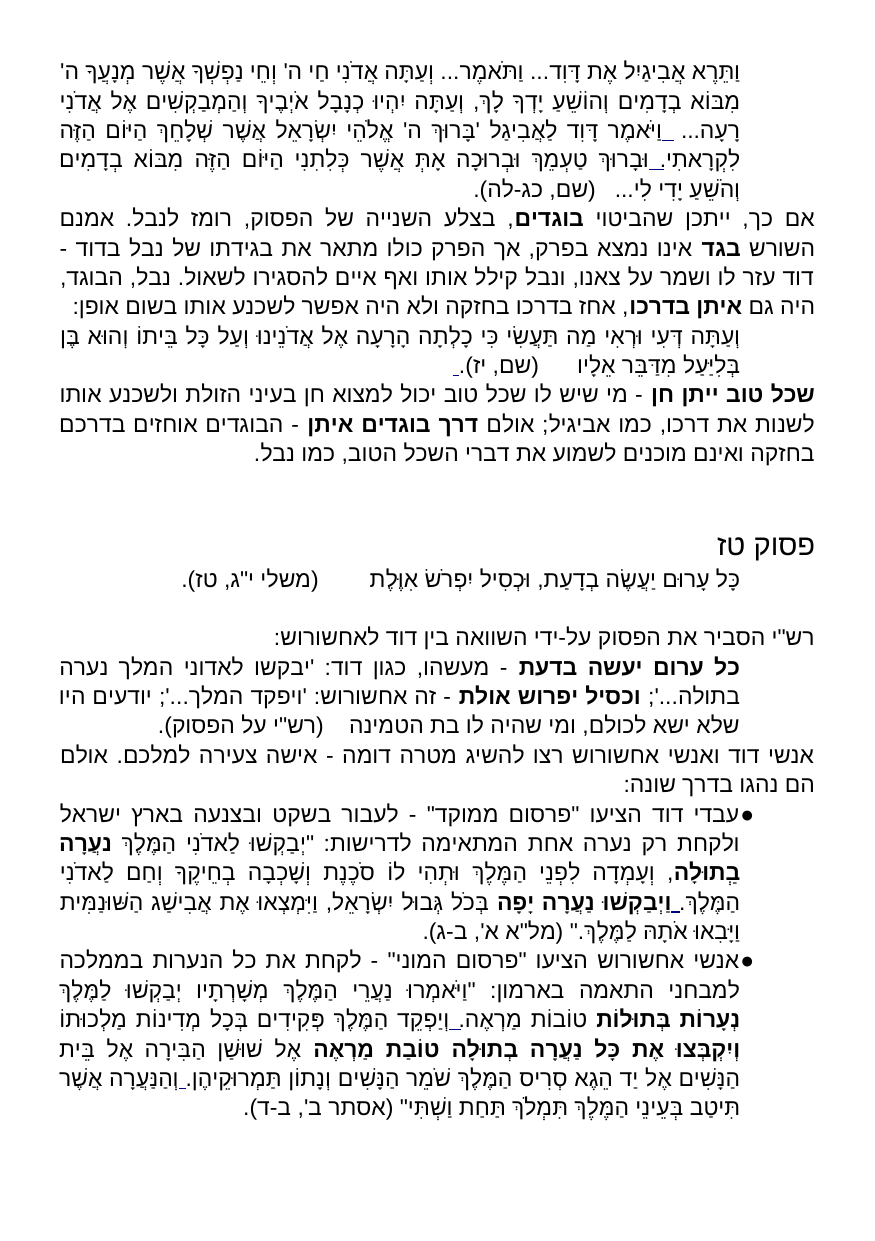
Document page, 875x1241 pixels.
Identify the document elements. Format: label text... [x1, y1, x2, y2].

text אנשי דוד ואנשי אחשורוש רצו להשיג מטרה דומה - אישה צעירה למלכם. אולם הם נהגו בדרך שונה: [59, 743, 815, 798]
text רש"י הסביר את הפסוק על-ידי השוואה בין דוד לאחשורוש: [59, 625, 815, 651]
list אנשי אחשורוש הציעו "פרסום המוני" - לקחת את כל הנערות בממלכה למבחני התאמה בארמון: "וַיֹּאמְרוּ נַעֲרֵי הַמֶּלֶךְ מְשָׁרְתָיו יְבַקְשׁוּ לַמֶּלֶךְ נְעָרוֹת בְּתוּלוֹת טוֹבוֹת מַרְאֶה. וְיַפְקֵד הַמֶּלֶךְ פְּקִידִים בְּכָל מְדִינוֹת מַלְכוּתוֹ וְיִקְבְּצוּ אֶת כָּל נַעֲרָה בְתוּלָה טוֹבַת מַרְאֶה אֶל שׁוּשַׁן הַבִּירָה אֶל בֵּית הַנָּשִׁים אֶל יַד הֵגֶא סְרִיס הַמֶּלֶךְ שֹׁמֵר הַנָּשִׁים וְנָתוֹן תַּמְרוּקֵיהֶן. וְהַנַּעֲרָה אֲשֶׁר תִּיטַב בְּעֵינֵי הַמֶּלֶךְ תִּמְלֹךְ תַּחַת וַשְׁתִּי" (אסתר ב', ב-ד). [59, 948, 778, 1121]
text שכל טוב ייתן חן - מי שיש לו שכל טוב יכול למצוא חן בעיני הזולת ולשכנע אותו לשנות את דרכו, כמו אביגיל; אולם דרך בוגדים איתן - הבוגדים אוחזים בדרכם בחזקה ואינם מוכנים לשמוע את דברי השכל הטוב, כמו נבל. [59, 382, 815, 466]
text כָּל עָרוּם יַעֲשֶׂה בְדָעַת, וּכְסִיל יִפְרֹשׂ אִוֶּלֶת (משלי י"ג, טז). [59, 566, 740, 592]
text אם כך, ייתכן שהביטוי בוגדים, בצלע השנייה של הפסוק, רומז לנבל. אמנם השורש בגד אינו נמצא בפרק, אך הפרק כולו מתאר את בגידתו של נבל בדוד - דוד עזר לו ושמר על צאנו, ונבל קילל אותו ואף איים להסגירו לשאול. נבל, הבוגד, היה גם איתן בדרכו, אחז בדרכו בחזקה ולא היה אפשר לשכנע אותו בשום אופן: [59, 206, 815, 319]
list עבדי דוד הציעו "פרסום ממוקד" - לעבור בשקט ובצנעה בארץ ישראל ולקחת רק נערה אחת המתאימה לדרישות: "יְבַקְשׁוּ לַאדֹנִי הַמֶּלֶךְ נעֲרָה בְַתוּלָה, וְעָמְדָה לִפְנֵי הַמֶּלֶךְ וּתְהִי לוֹ סֹכֶנֶת וְשָׁכְבָה בְחֵיקֶךָ וְחַם לַאדֹנִי הַמֶּלֶךְ. וַיְבַקְשׁוּ נַעֲרָה יָפָה בְּכֹל גְּבוּל יִשְׂרָאֵל, וַיִּמְצְאוּ אֶת אֲבִישַׁג הַשּׁוּנַמִּית וַיָּבִאוּ אֹתָהּ לַמֶּלֶךְ." (מל"א א', ב-ג). [59, 801, 778, 944]
text פסוק טז [59, 529, 815, 562]
text וַתֵּרֶא אֲבִיגַיִל אֶת דָּוִד... וַתֹּאמֶר... וְעַתָּה אֲדֹנִי חַי ה' וְחֵי נַפְשְׁךָ אֲשֶׁר מְנָעֲךָ ה' מִבּוֹא בְדָמִים וְהוֹשֵׁעַ יָדְךָ לָךְ, וְעַתָּה יִהְיוּ כְנָבָל אֹיְבֶיךָ וְהַמְבַקְשִׁים אֶל אֲדֹנִי רָעָה... וַיֹּאמֶר דָּוִד לַאֲבִיגַל 'בָּרוּךְ ה' אֱלֹהֵי יִשְׂרָאֵל אֲשֶׁר שְׁלָחֵךְ הַיּוֹם הַזֶּה לִקְרָאתִי. וּבָרוּךְ טַעְמֵךְ וּבְרוּכָה אָתְּ אֲשֶׁר כְּלִתִנִי הַיּוֹם הַזֶּה מִבּוֹא בְדָמִים וְהֹשֵׁעַ יָדִי לִי... (שם, כג-לה). [59, 59, 740, 202]
text וְעַתָּה דְּעִי וּרְאִי מַה תַּעֲשִׂי כִּי כָלְתָה הָרָעָה אֶל אֲדֹנֵינוּ וְעַל כָּל בֵּיתוֹ וְהוּא בֶּן בְּלִיַּעַל מִדַּבֵּר אֵלָיו (שם, יז). [59, 323, 740, 378]
text כל ערום יעשה בדעת - מעשהו, כגון דוד: 'יבקשו לאדוני המלך נערה בתולה...'; וכסיל יפרוש אולת - זה אחשורוש: 'ויפקד המלך...'; יודעים היו שלא ישא לכולם, ומי שהיה לו בת הטמינה (רש"י על הפסוק). [59, 654, 740, 739]
